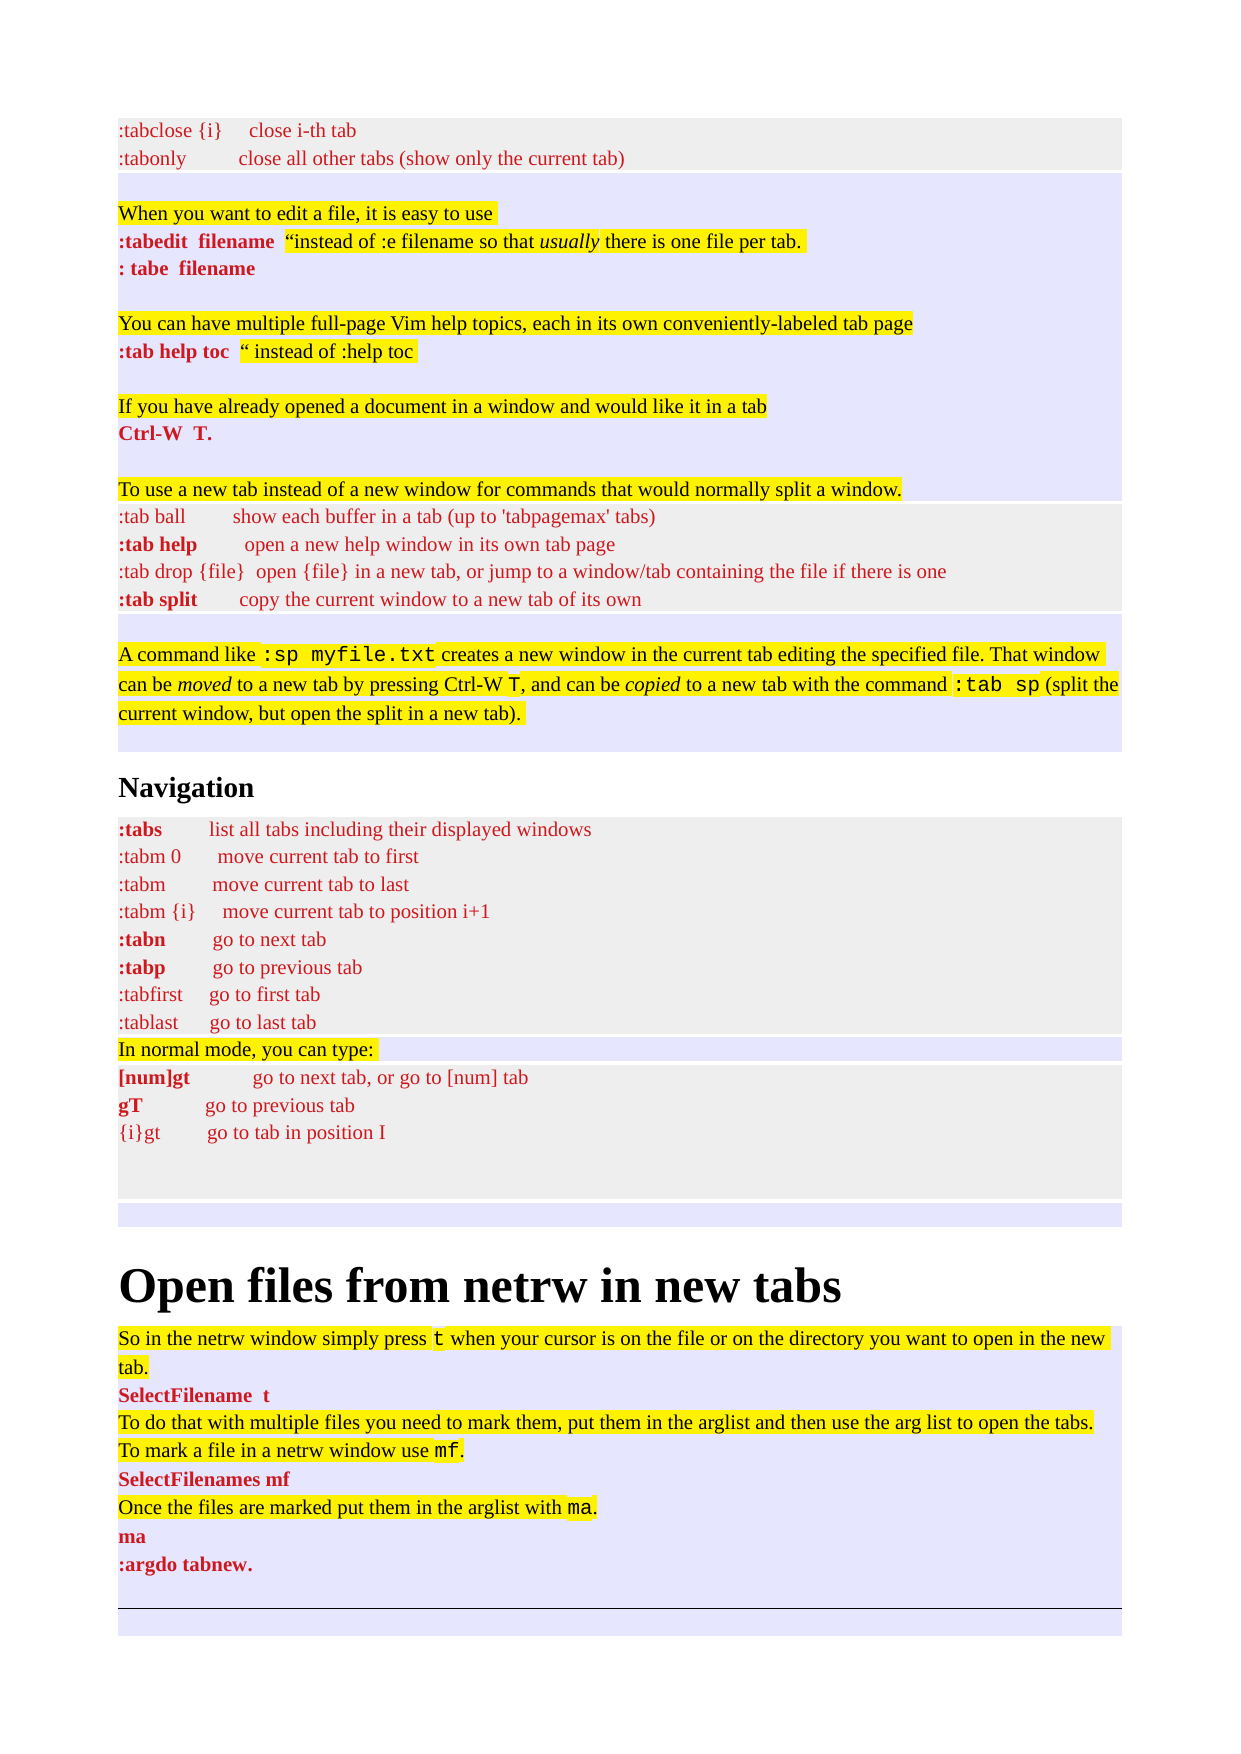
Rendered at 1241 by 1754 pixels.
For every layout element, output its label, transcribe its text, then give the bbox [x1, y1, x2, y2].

text :tab ball show each buffer in a tab (up to 'tabpagemax' tabs) [118, 504, 1122, 528]
text :tabp go to previous tab [118, 954, 1122, 979]
text :tab help toc “ instead of :help toc [118, 339, 1122, 363]
text SelectFilenames mf [118, 1467, 1122, 1491]
text When you want to edit a file, it is easy to use [118, 201, 1122, 225]
text :tabn go to next tab [118, 927, 1122, 951]
text {i}gt go to tab in position I [118, 1120, 1122, 1144]
text So in the netrw window simply press t when your cursor is on the file or on the directory you want to open in the new tab. [118, 1326, 1122, 1379]
text :tabonly close all other tabs (show only the current tab) [118, 146, 1122, 170]
text To use a new tab instead of a new window for commands that would normally split a window. [118, 477, 1122, 501]
text SelectFilename t [118, 1382, 1122, 1407]
text To do that with multiple files you need to mark them, put them in the arglist and then use the arg list to open the tabs. [118, 1410, 1122, 1434]
text :tabedit filename “instead of :e filename so that usually there is one file per tab. [118, 228, 1122, 253]
text :tabm {i} move current tab to position i+1 [118, 899, 1122, 923]
text :tab drop {file} open {file} in a new tab, or jump to a window/tab containing the file if there is one [118, 559, 1122, 583]
text :argdo tabnew. [118, 1552, 1122, 1576]
text :tab help open a new help window in its own tab page [118, 532, 1122, 556]
text : tabe filename [118, 256, 1122, 280]
text Once the files are marked put them in the arglist with ma. [118, 1495, 1122, 1521]
text In normal mode, you can type: [118, 1037, 1122, 1061]
text ma [118, 1524, 1122, 1548]
text If you have already opened a document in a window and would like it in a tab [118, 394, 1122, 418]
text [num]gt go to next tab, or go to [num] tab [118, 1065, 1122, 1089]
text :tablast go to last tab [118, 1010, 1122, 1034]
text A command like :sp myfile.txt creates a new window in the current tab editing the specified file. That window can be moved to a new tab by pressing Ctrl-W T, and can be copied to a new tab with the command :tab sp (split the current window, but open the split in a new tab). [118, 642, 1122, 725]
text Ctrl-W T. [118, 421, 1122, 445]
text :tab split copy the current window to a new tab of its own [118, 587, 1122, 611]
text :tabfirst go to first tab [118, 982, 1122, 1006]
subtitle Open files from netrw in new tabs [118, 1256, 1122, 1313]
text :tabm 0 move current tab to first [118, 844, 1122, 868]
text :tabm move current tab to last [118, 872, 1122, 896]
text To mark a file in a netrw window use mf. [118, 1438, 1122, 1463]
text :tabs list all tabs including their displayed windows [118, 817, 1122, 841]
text :tabclose {i} close i-th tab [118, 118, 1122, 142]
subtitle Navigation [118, 771, 1122, 804]
text You can have multiple full-page Vim help topics, each in its own conveniently-labeled tab page [118, 311, 1122, 335]
text gT go to previous tab [118, 1093, 1122, 1117]
